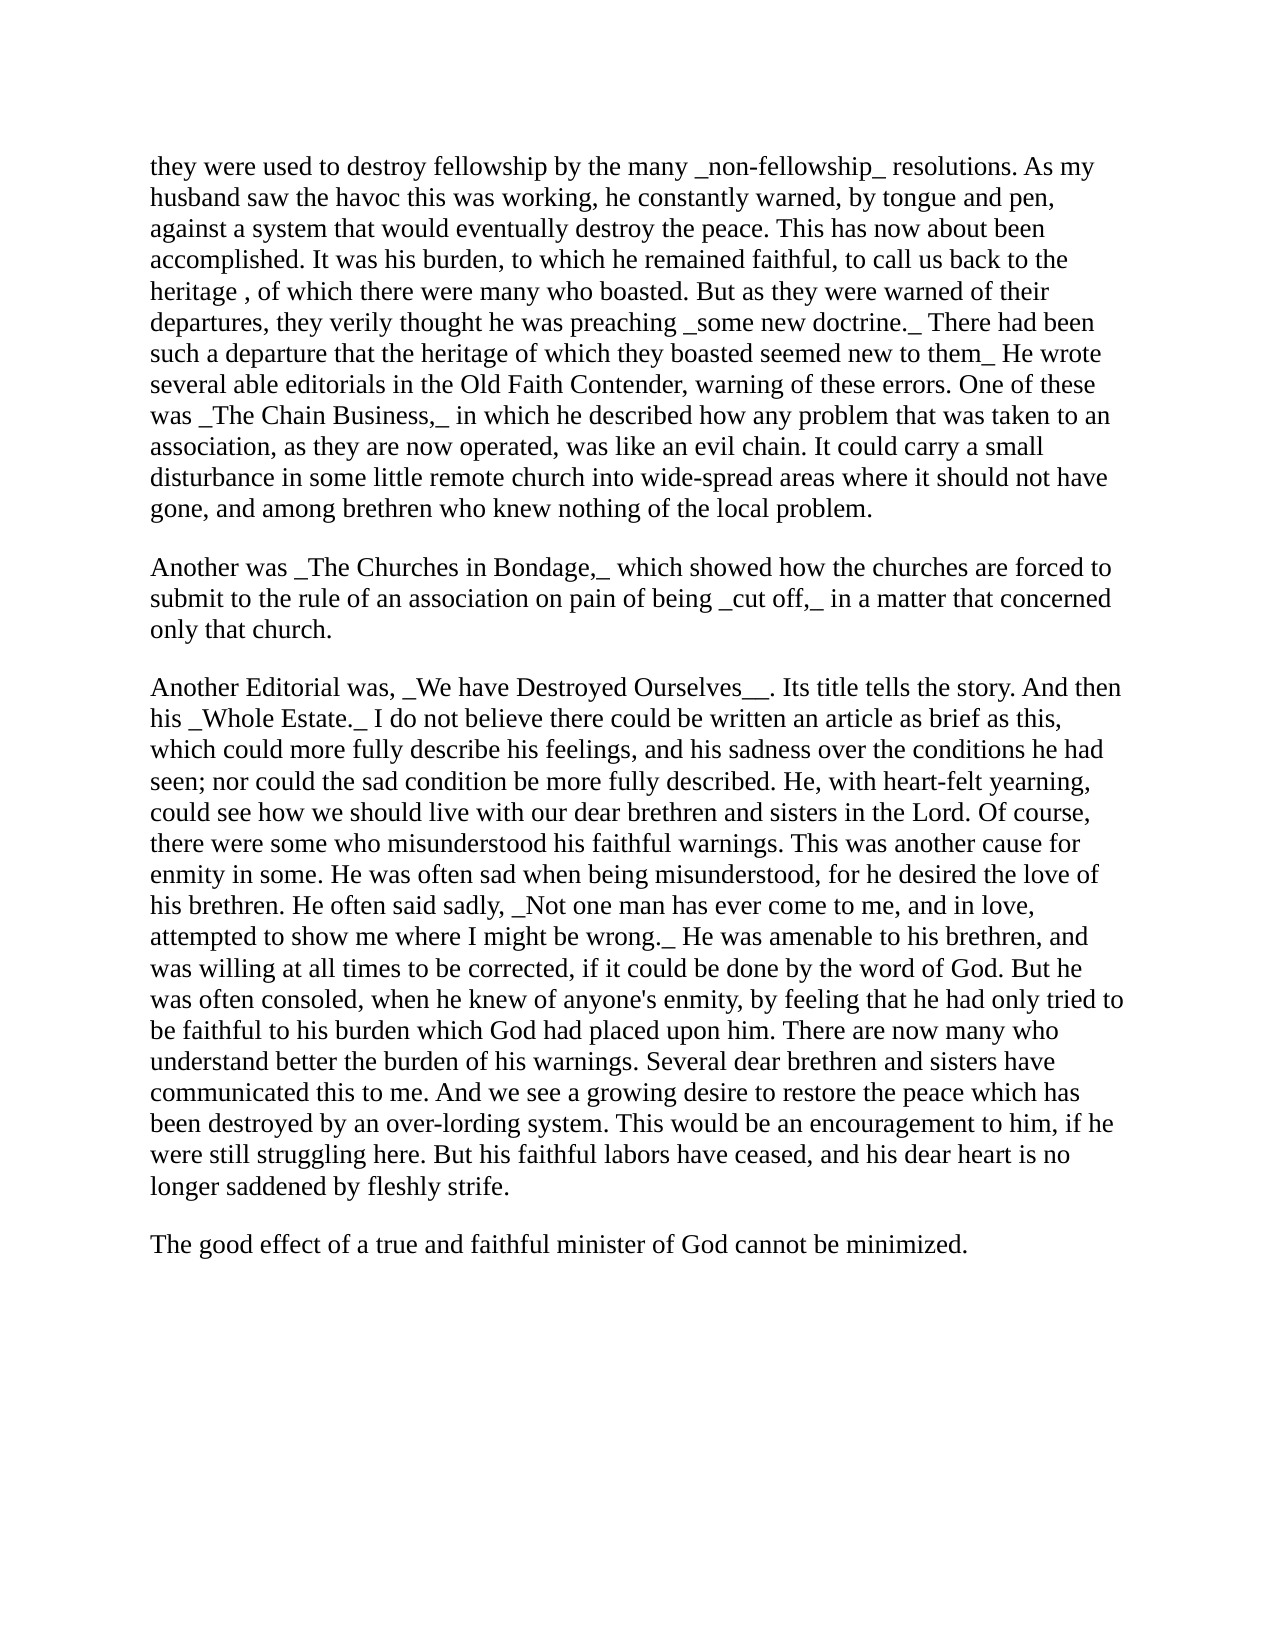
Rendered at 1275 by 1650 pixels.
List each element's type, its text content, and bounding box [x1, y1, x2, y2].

text they were used to destroy fellowship by the many _non-fellowship_ resolutions. As my husband saw the havoc this was working, he constantly warned, by tongue and pen, against a system that would eventually destroy the peace. This has now about been accomplished. It was his burden, to which he remained faithful, to call us back to the heritage , of which there were many who boasted. But as they were warned of their departures, they verily thought he was preaching _some new doctrine._ There had been such a departure that the heritage of which they boasted seemed new to them_ He wrote several able editorials in the Old Faith Contender, warning of these errors. One of these was _The Chain Business,_ in which he described how any problem that was taken to an association, as they are now operated, was like an evil chain. It could carry a small disturbance in some little remote church into wide-spread areas where it should not have gone, and among brethren who knew nothing of the local problem. [150, 150, 1125, 524]
text Another Editorial was, _We have Destroyed Ourselves__. Its title tells the story. And then his _Whole Estate._ I do not believe there could be written an article as brief as this, which could more fully describe his feelings, and his sadness over the conditions he had seen; nor could the sad condition be more fully described. He, with heart-felt yearning, could see how we should live with our dear brethren and sisters in the Lord. Of course, there were some who misunderstood his faithful warnings. This was another cause for enmity in some. He was often sad when being misunderstood, for he desired the love of his brethren. He often said sadly, _Not one man has ever come to me, and in love, attempted to show me where I might be wrong._ He was amenable to his brethren, and was willing at all times to be corrected, if it could be done by the word of God. But he was often consoled, when he knew of anyone's enmity, by feeling that he had only tried to be faithful to his burden which God had placed upon him. There are now many who understand better the burden of his warnings. Several dear brethren and sisters have communicated this to me. And we see a growing desire to restore the peace which has been destroyed by an over-lording system. This would be an encouragement to him, if he were still struggling here. But his faithful labors have ceased, and his dear heart is no longer saddened by fleshly strife. [150, 671, 1125, 1201]
text Another was _The Churches in Bondage,_ which showed how the churches are forced to submit to the rule of an association on pain of being _cut off,_ in a matter that concerned only that church. [150, 551, 1125, 644]
text The good effect of a true and faithful minister of God cannot be minimized. [150, 1228, 1125, 1259]
